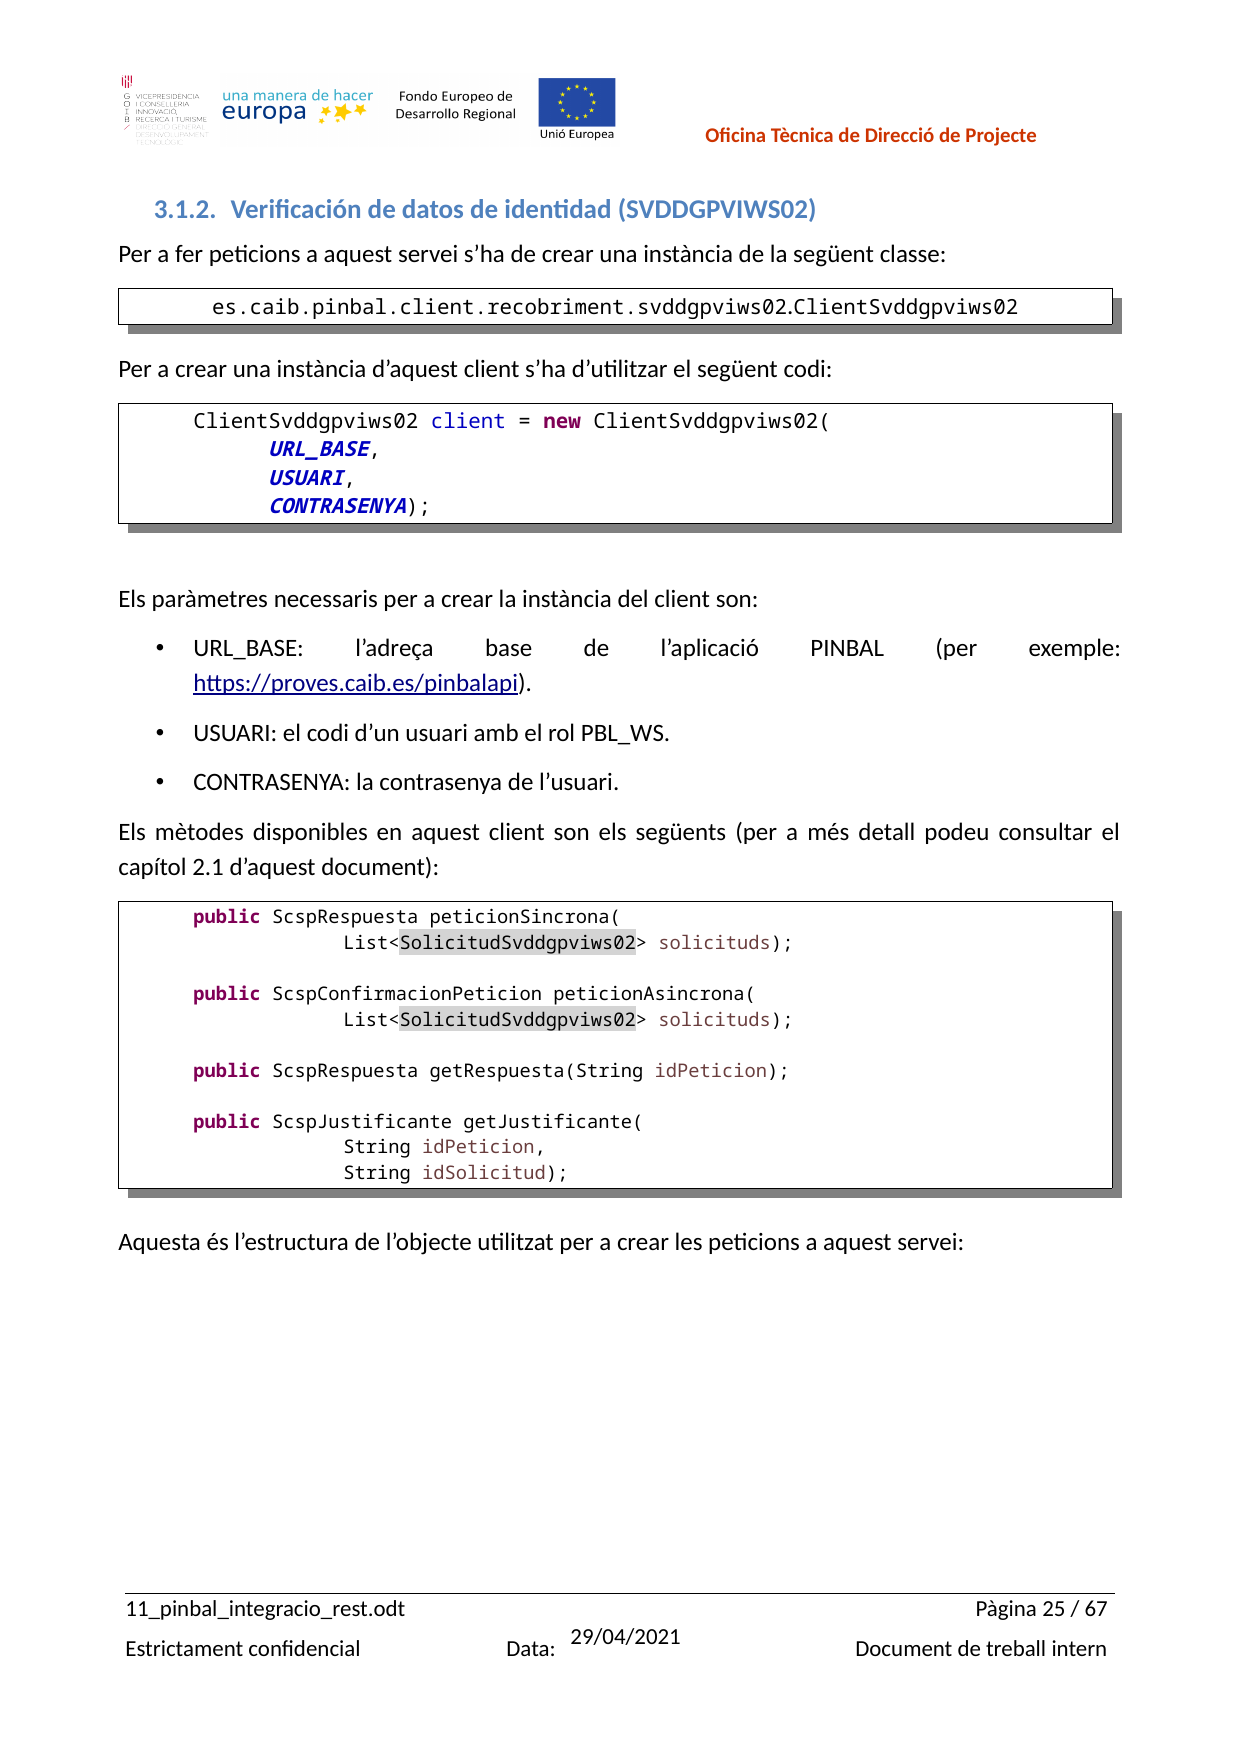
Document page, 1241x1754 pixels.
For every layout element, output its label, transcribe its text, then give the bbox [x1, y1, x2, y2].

text public ScspConfirmacionPeticion peticionAsincrona( [119, 977, 1112, 1003]
picture [219, 73, 621, 147]
text public ScspJustificante getJustificante( [119, 1105, 1112, 1130]
picture [118, 73, 213, 147]
list CONTRASENYA: la contrasenya de l’usuari. [156, 767, 1122, 797]
list URL_BASE: l’adreça base de l’aplicació PINBAL (per exemple: https://proves.caib.es/pinbalapi). [156, 632, 1122, 698]
text es.caib.pinbal.client.recobriment.svddgpviws02.ClientSvddgpviws02 [119, 289, 1112, 324]
text Per a crear una instància d’aquest client s’ha d’utilitzar el següent codi: [118, 353, 1122, 384]
text CONTRASENYA); [119, 488, 1112, 523]
text Per a fer peticions a aquest servei s’ha de crear una instància de la següent classe: [118, 238, 1122, 268]
text public ScspRespuesta getRespuesta(String idPeticion); [119, 1054, 1112, 1082]
text Els paràmetres necessaris per a crear la instància del client son: [118, 583, 1122, 613]
text public ScspRespuesta peticionSincrona( [119, 902, 1112, 926]
text String idSolicitud); [119, 1156, 1112, 1187]
text Els mètodes disponibles en aquest client son els següents (per a més detall podeu consultar el capítol 2.1 d’aquest document): [118, 816, 1122, 882]
list USUARI: el codi d’un usuari amb el rol PBL_WS. [156, 717, 1122, 747]
text USUARI, [119, 460, 1112, 488]
text List<SolicitudSvddgpviws02> solicituds); [119, 926, 1112, 955]
text URL_BASE, [119, 431, 1112, 460]
text String idPeticion, [119, 1130, 1112, 1156]
subtitle Verificación de datos de identidad (SVDDGPVIWS02) [153, 192, 1122, 225]
text List<SolicitudSvddgpviws02> solicituds); [119, 1003, 1112, 1031]
text Aquesta és l’estructura de l’objecte utilitzat per a crear les peticions a aquest servei: [118, 1226, 1122, 1257]
text ClientSvddgpviws02 client = new ClientSvddgpviws02( [119, 404, 1112, 431]
